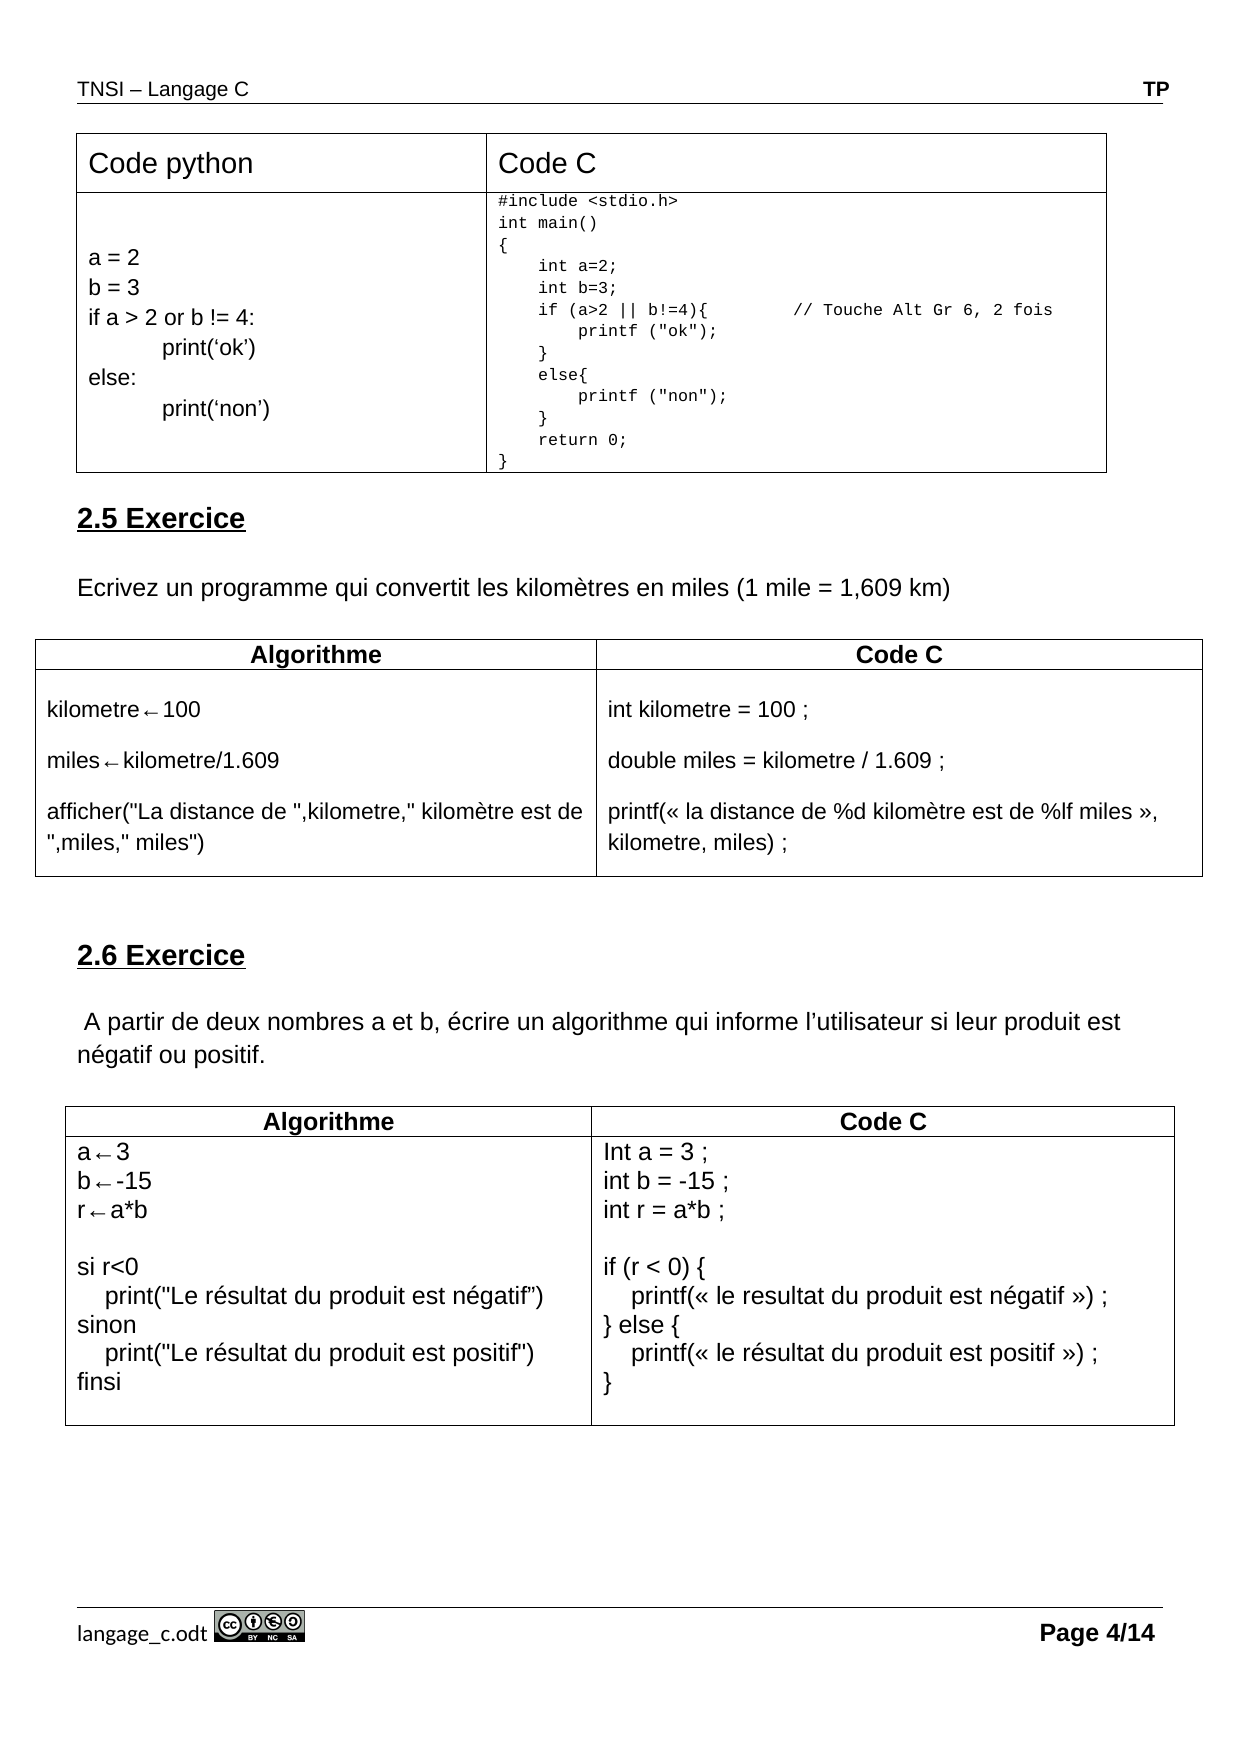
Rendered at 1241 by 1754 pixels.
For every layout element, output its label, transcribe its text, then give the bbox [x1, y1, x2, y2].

table_cell #include <stdio.h> int main() { int a=2; int b=3; if (a>2 || b!=4){ // Touche Alt Gr 6, 2 fois printf ("ok"); } else{ printf ("non"); } return 0; } [487, 193, 1106, 472]
picture [214, 1610, 305, 1642]
text 2.6 Exercice [77, 938, 1163, 972]
table_header Algorithme [66, 1107, 591, 1136]
table_header Code C [487, 134, 1106, 192]
table_cell a = 2 b = 3 if a > 2 or b != 4: print(‘ok’) else: print(‘non’) [77, 193, 486, 472]
table_header Code C [597, 640, 1202, 669]
table_cell Int a = 3 ; int b = -15 ; int r = a*b ; if (r < 0) { printf(« le resultat du produit est négatif ») ; } else { printf(« le résultat du produit est positif ») ; } [592, 1137, 1174, 1424]
text A partir de deux nombres a et b, écrire un algorithme qui informe l’utilisateur si leur produit est négatif ou positif. [77, 1007, 1163, 1069]
table_cell a←3 b←-15 r←a*b si r<0 print("Le résultat du produit est négatif”) sinon print("Le résultat du produit est positif") finsi [66, 1137, 591, 1424]
table_header Code C [592, 1107, 1174, 1136]
text 2.5 Exercice [77, 501, 1163, 535]
table_cell int kilometre = 100 ; double miles = kilometre / 1.609 ; printf(« la distance de %d kilomètre est de %lf miles », kilometre, miles) ; [597, 670, 1202, 876]
table_header Code python [77, 134, 486, 192]
text Ecrivez un programme qui convertit les kilomètres en miles (1 mile = 1,609 km) [77, 573, 1163, 602]
table_cell kilometre←100 miles←kilometre/1.609 afficher("La distance de ",kilometre," kilomètre est de ",miles," miles") [36, 670, 596, 876]
table_header Algorithme [36, 640, 596, 669]
